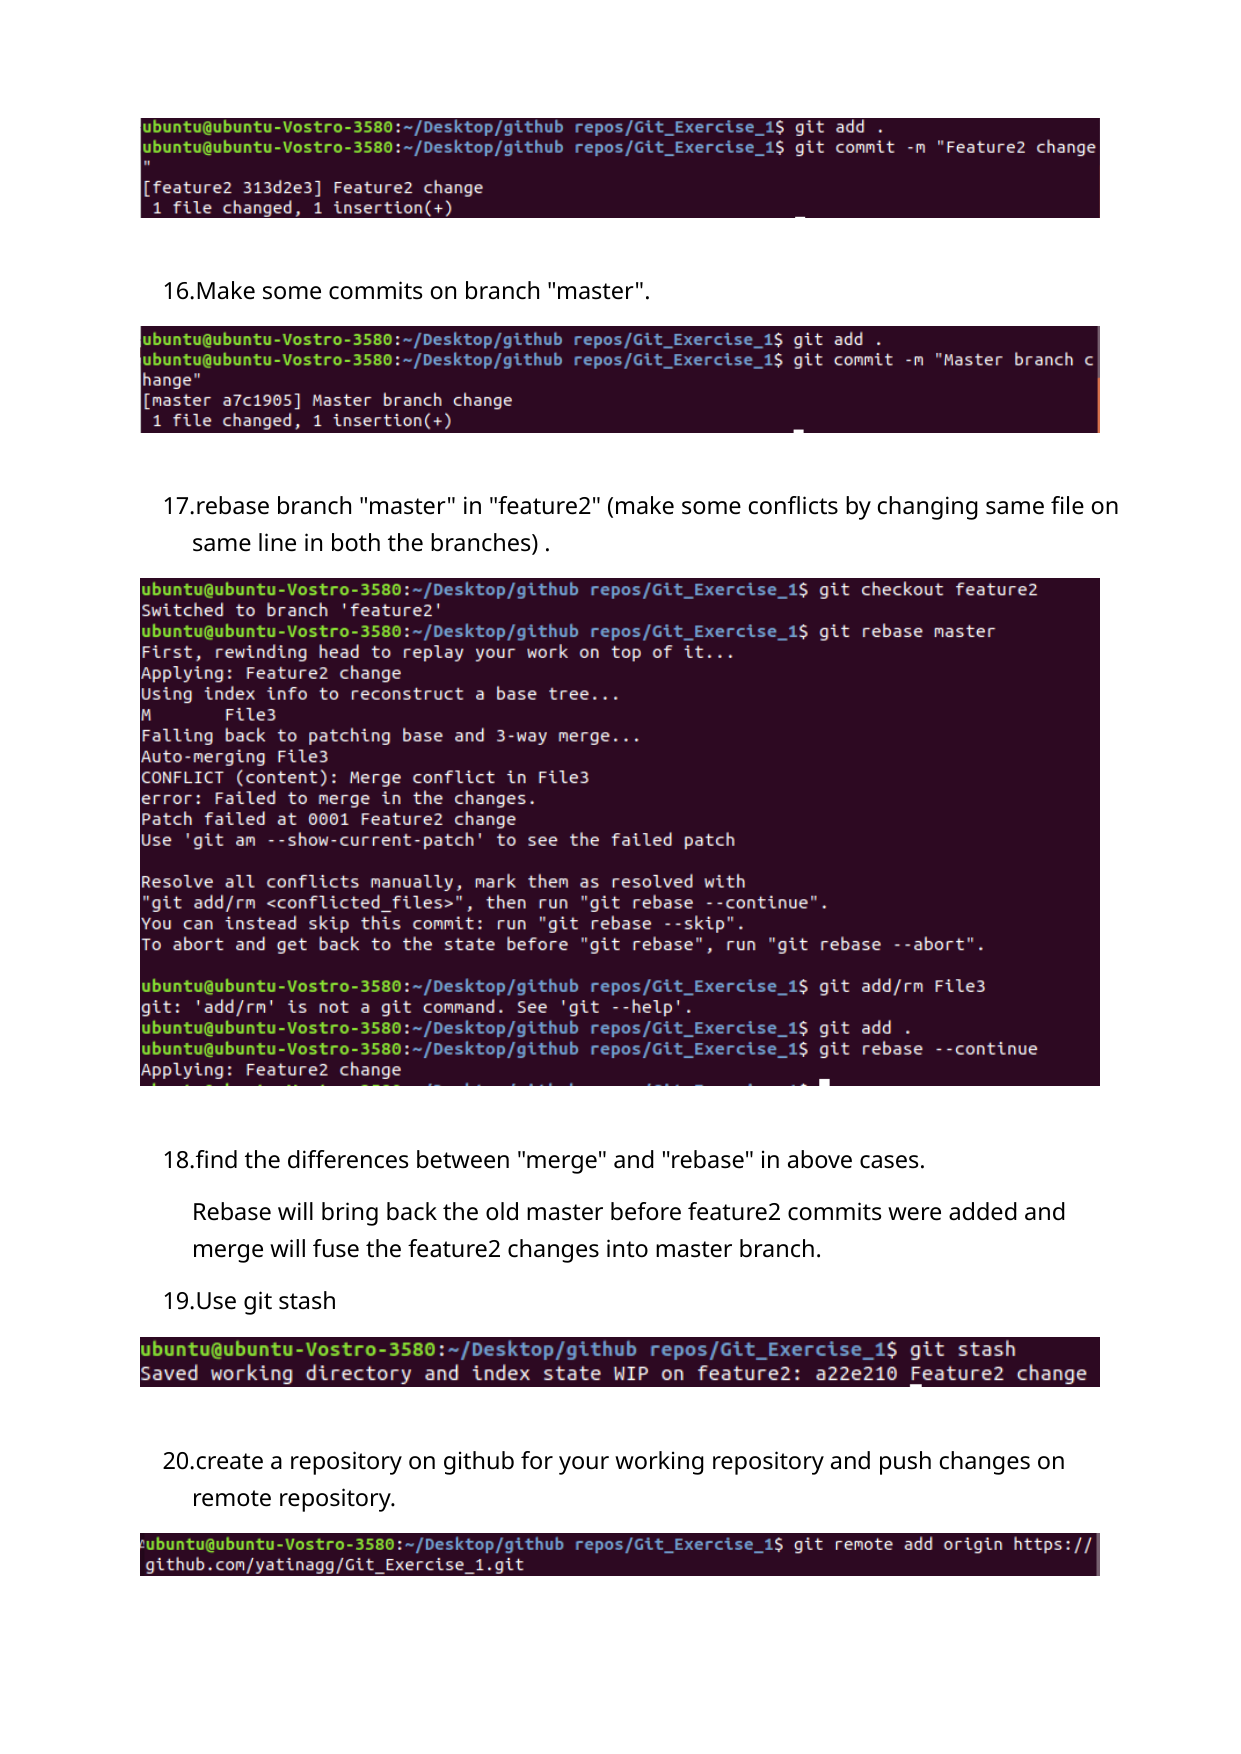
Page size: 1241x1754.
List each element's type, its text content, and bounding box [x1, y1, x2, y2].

picture [140, 326, 1100, 433]
picture [140, 1337, 1100, 1387]
list find the differences between "merge" and "rebase" in above cases. [162, 1143, 1122, 1175]
list create a repository on github for your working repository and push changes on remote repository. [162, 1444, 1122, 1513]
list Make some commits on branch "master". [162, 274, 1122, 306]
list Use git stash [162, 1285, 1122, 1317]
list rebase branch "master" in "feature2" (make some conflicts by changing same file on same line in both the branches) . [162, 490, 1122, 558]
picture [140, 118, 1100, 218]
picture [140, 1533, 1100, 1576]
list Rebase will bring back the old master before feature2 commits were added and merge will fuse the feature2 changes into master branch. [162, 1196, 1122, 1264]
picture [140, 578, 1100, 1086]
